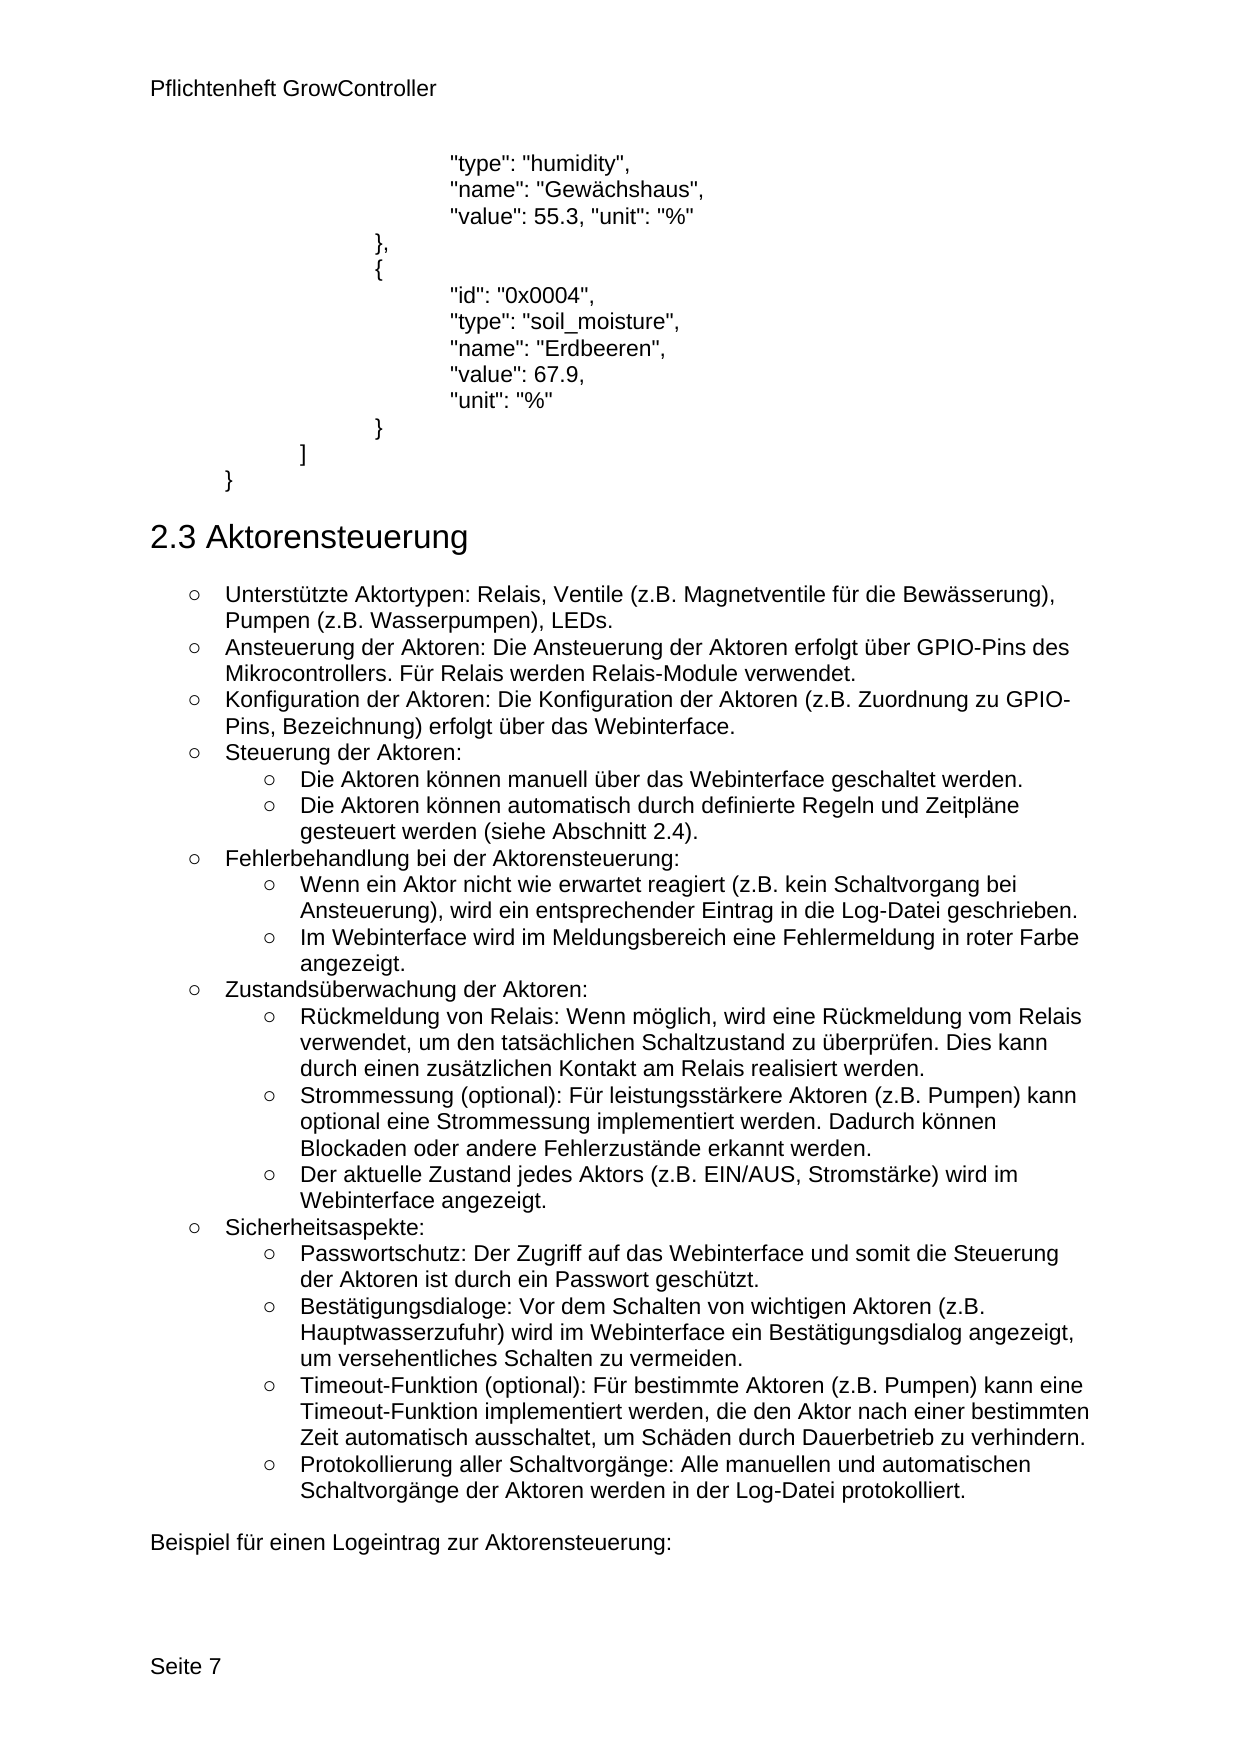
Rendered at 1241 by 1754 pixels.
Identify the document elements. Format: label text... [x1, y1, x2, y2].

list Steuerung der Aktoren: [187, 739, 1090, 766]
list Protokollierung aller Schaltvorgänge: Alle manuellen und automatischen Schaltvorgänge der Aktoren werden in der Log-Datei protokolliert. [262, 1451, 1090, 1503]
text Beispiel für einen Logeintrag zur Aktorensteuerung: [150, 1528, 1090, 1555]
list Strommessung (optional): Für leistungsstärkere Aktoren (z.B. Pumpen) kann optional eine Strommessung implementiert werden. Dadurch können Blockaden oder andere Fehlerzustände erkannt werden. [262, 1082, 1090, 1161]
list Zustandsüberwachung der Aktoren: [187, 976, 1090, 1003]
list Rückmeldung von Relais: Wenn möglich, wird eine Rückmeldung vom Relais verwendet, um den tatsächlichen Schaltzustand zu überprüfen. Dies kann durch einen zusätzlichen Kontakt am Relais realisiert werden. [262, 1003, 1090, 1082]
list Timeout-Funktion (optional): Für bestimmte Aktoren (z.B. Pumpen) kann eine Timeout-Funktion implementiert werden, die den Aktor nach einer bestimmten Zeit automatisch ausschaltet, um Schäden durch Dauerbetrieb zu verhindern. [262, 1372, 1090, 1451]
list Sicherheitsaspekte: [187, 1213, 1090, 1240]
list Konfiguration der Aktoren: Die Konfiguration der Aktoren (z.B. Zuordnung zu GPIO-Pins, Bezeichnung) erfolgt über das Webinterface. [187, 686, 1090, 739]
list Der aktuelle Zustand jedes Aktors (z.B. EIN/AUS, Stromstärke) wird im Webinterface angezeigt. [262, 1161, 1090, 1213]
list Bestätigungsdialoge: Vor dem Schalten von wichtigen Aktoren (z.B. Hauptwasserzufuhr) wird im Webinterface ein Bestätigungsdialog angezeigt, um versehentliches Schalten zu vermeiden. [262, 1293, 1090, 1372]
list Wenn ein Aktor nicht wie erwartet reagiert (z.B. kein Schaltvorgang bei Ansteuerung), wird ein entsprechender Eintrag in die Log-Datei geschrieben. [262, 871, 1090, 924]
list Passwortschutz: Der Zugriff auf das Webinterface und somit die Steuerung der Aktoren ist durch ein Passwort geschützt. [262, 1240, 1090, 1293]
text "type": "humidity", "name": "Gewächshaus", "value": 55.3, "unit": "%" }, { "id": "0x0004", "type": "soil_moisture", "name": "Erdbeeren", "value": 67.9, "unit": "%" } ] } [225, 150, 1090, 493]
list Die Aktoren können manuell über das Webinterface geschaltet werden. [262, 766, 1090, 792]
list Die Aktoren können automatisch durch definierte Regeln und Zeitpläne gesteuert werden (siehe Abschnitt 2.4). [262, 792, 1090, 844]
list Unterstützte Aktortypen: Relais, Ventile (z.B. Magnetventile für die Bewässerung), Pumpen (z.B. Wasserpumpen), LEDs. [187, 581, 1090, 634]
list Im Webinterface wird im Meldungsbereich eine Fehlermeldung in roter Farbe angezeigt. [262, 924, 1090, 976]
subtitle 2.3 Aktorensteuerung [150, 518, 1090, 556]
list Ansteuerung der Aktoren: Die Ansteuerung der Aktoren erfolgt über GPIO-Pins des Mikrocontrollers. Für Relais werden Relais-Module verwendet. [187, 634, 1090, 686]
list Fehlerbehandlung bei der Aktorensteuerung: [187, 844, 1090, 871]
